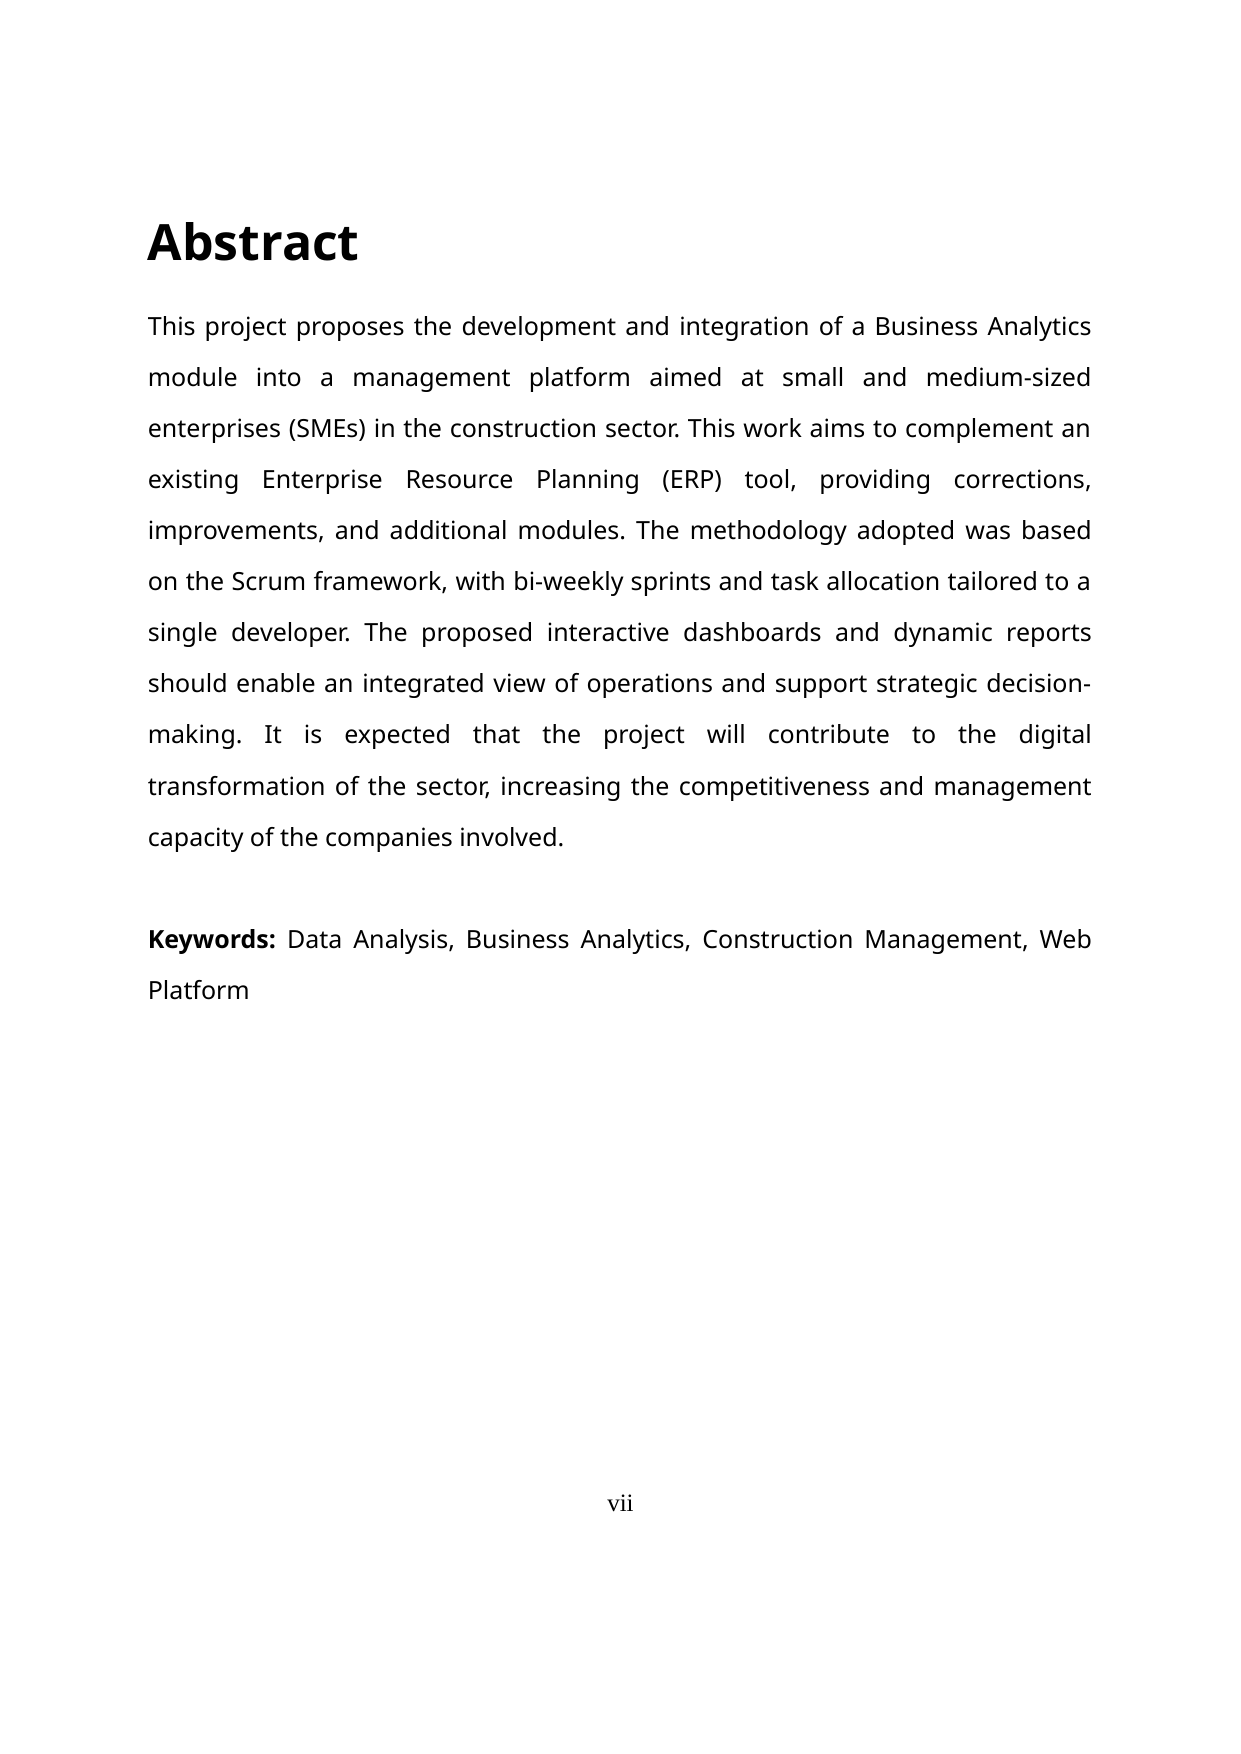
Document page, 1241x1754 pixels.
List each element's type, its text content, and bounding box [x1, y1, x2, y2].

text Abstract [148, 207, 1093, 275]
text Keywords: Data Analysis, Business Analytics, Construction Management, Web Platform [148, 921, 1093, 1006]
text This project proposes the development and integration of a Business Analytics module into a management platform aimed at small and medium-sized enterprises (SMEs) in the construction sector. This work aims to complement an existing Enterprise Resource Planning (ERP) tool, providing corrections, improvements, and additional modules. The methodology adopted was based on the Scrum framework, with bi-weekly sprints and task allocation tailored to a single developer. The proposed interactive dashboards and dynamic reports should enable an integrated view of operations and support strategic decision-making. It is expected that the project will contribute to the digital transformation of the sector, increasing the competitiveness and management capacity of the companies involved. [148, 309, 1093, 853]
